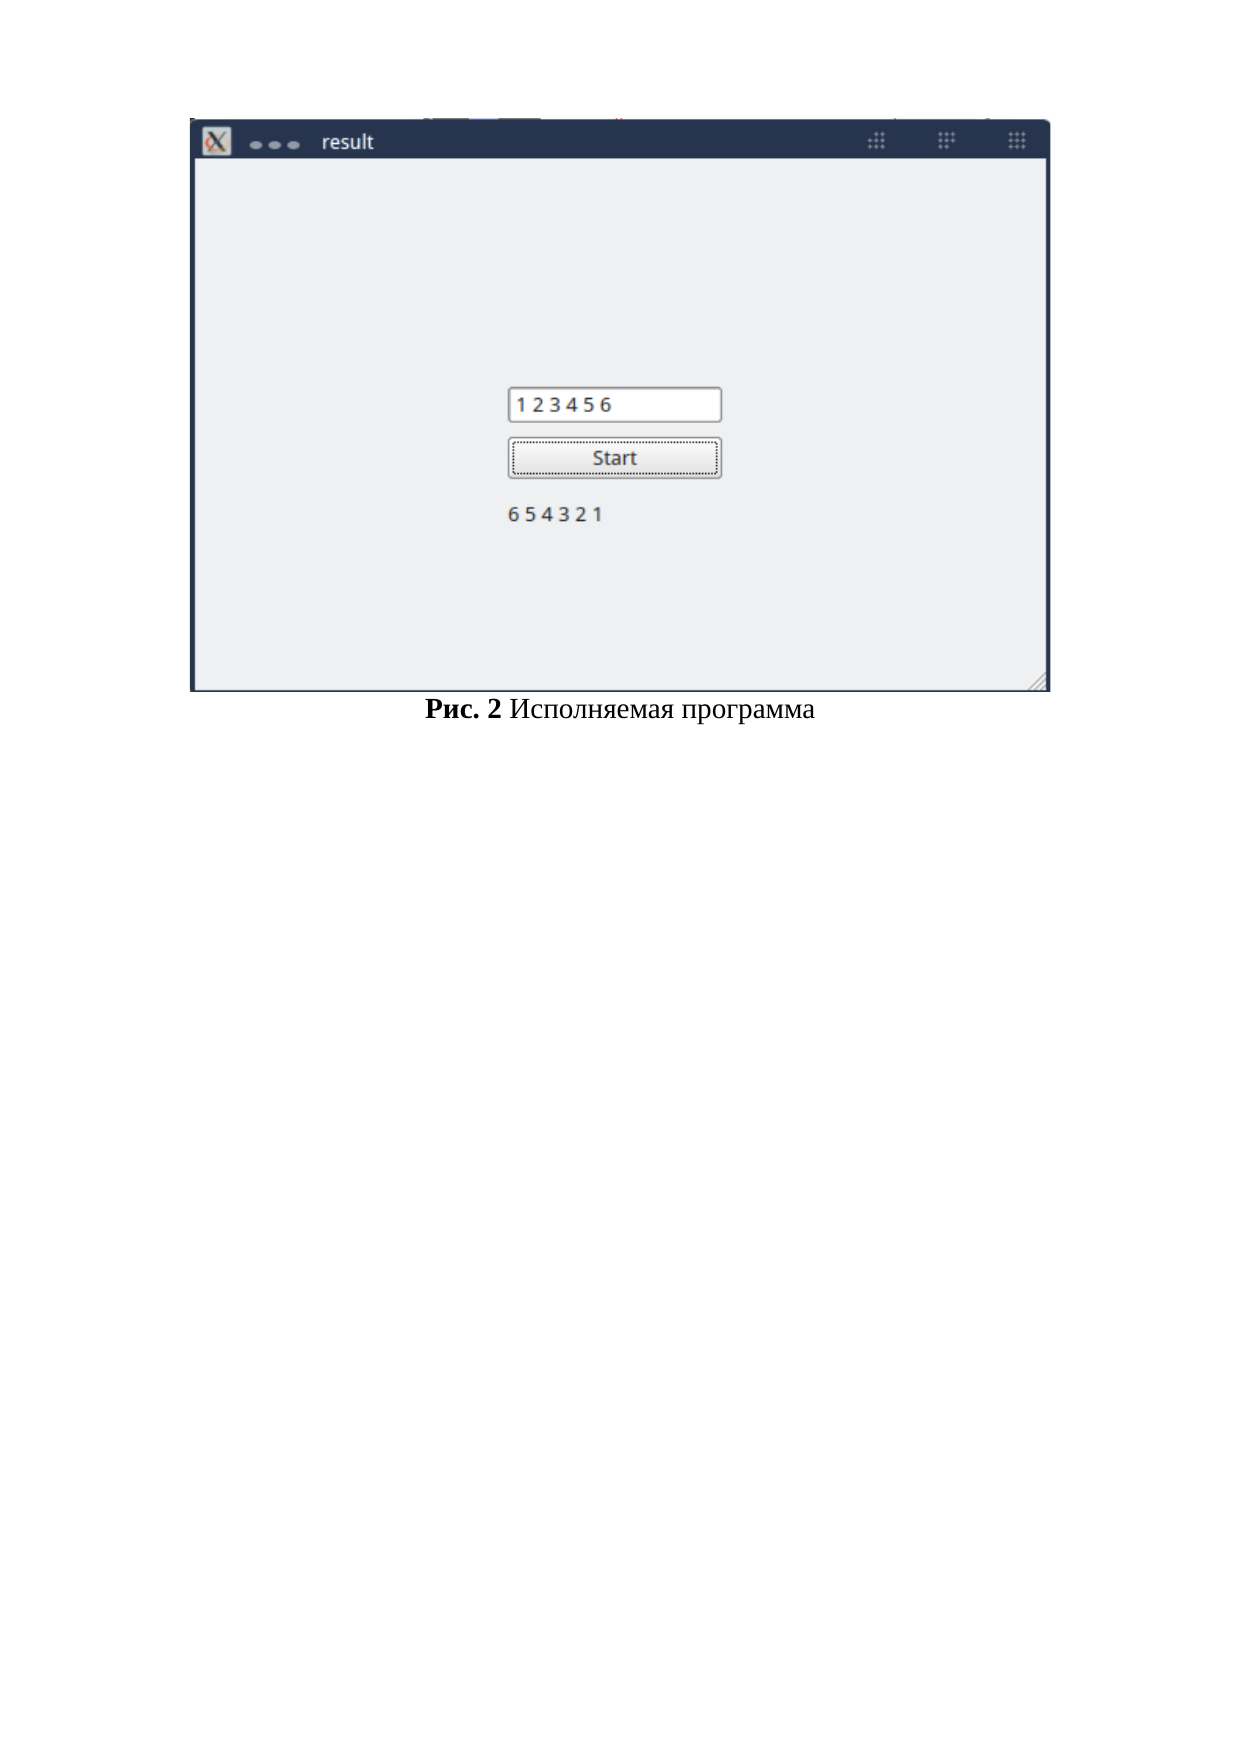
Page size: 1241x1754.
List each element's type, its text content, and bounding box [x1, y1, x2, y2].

text Рис. 2 Исполняемая программа [118, 691, 1122, 725]
picture [189, 118, 1051, 692]
